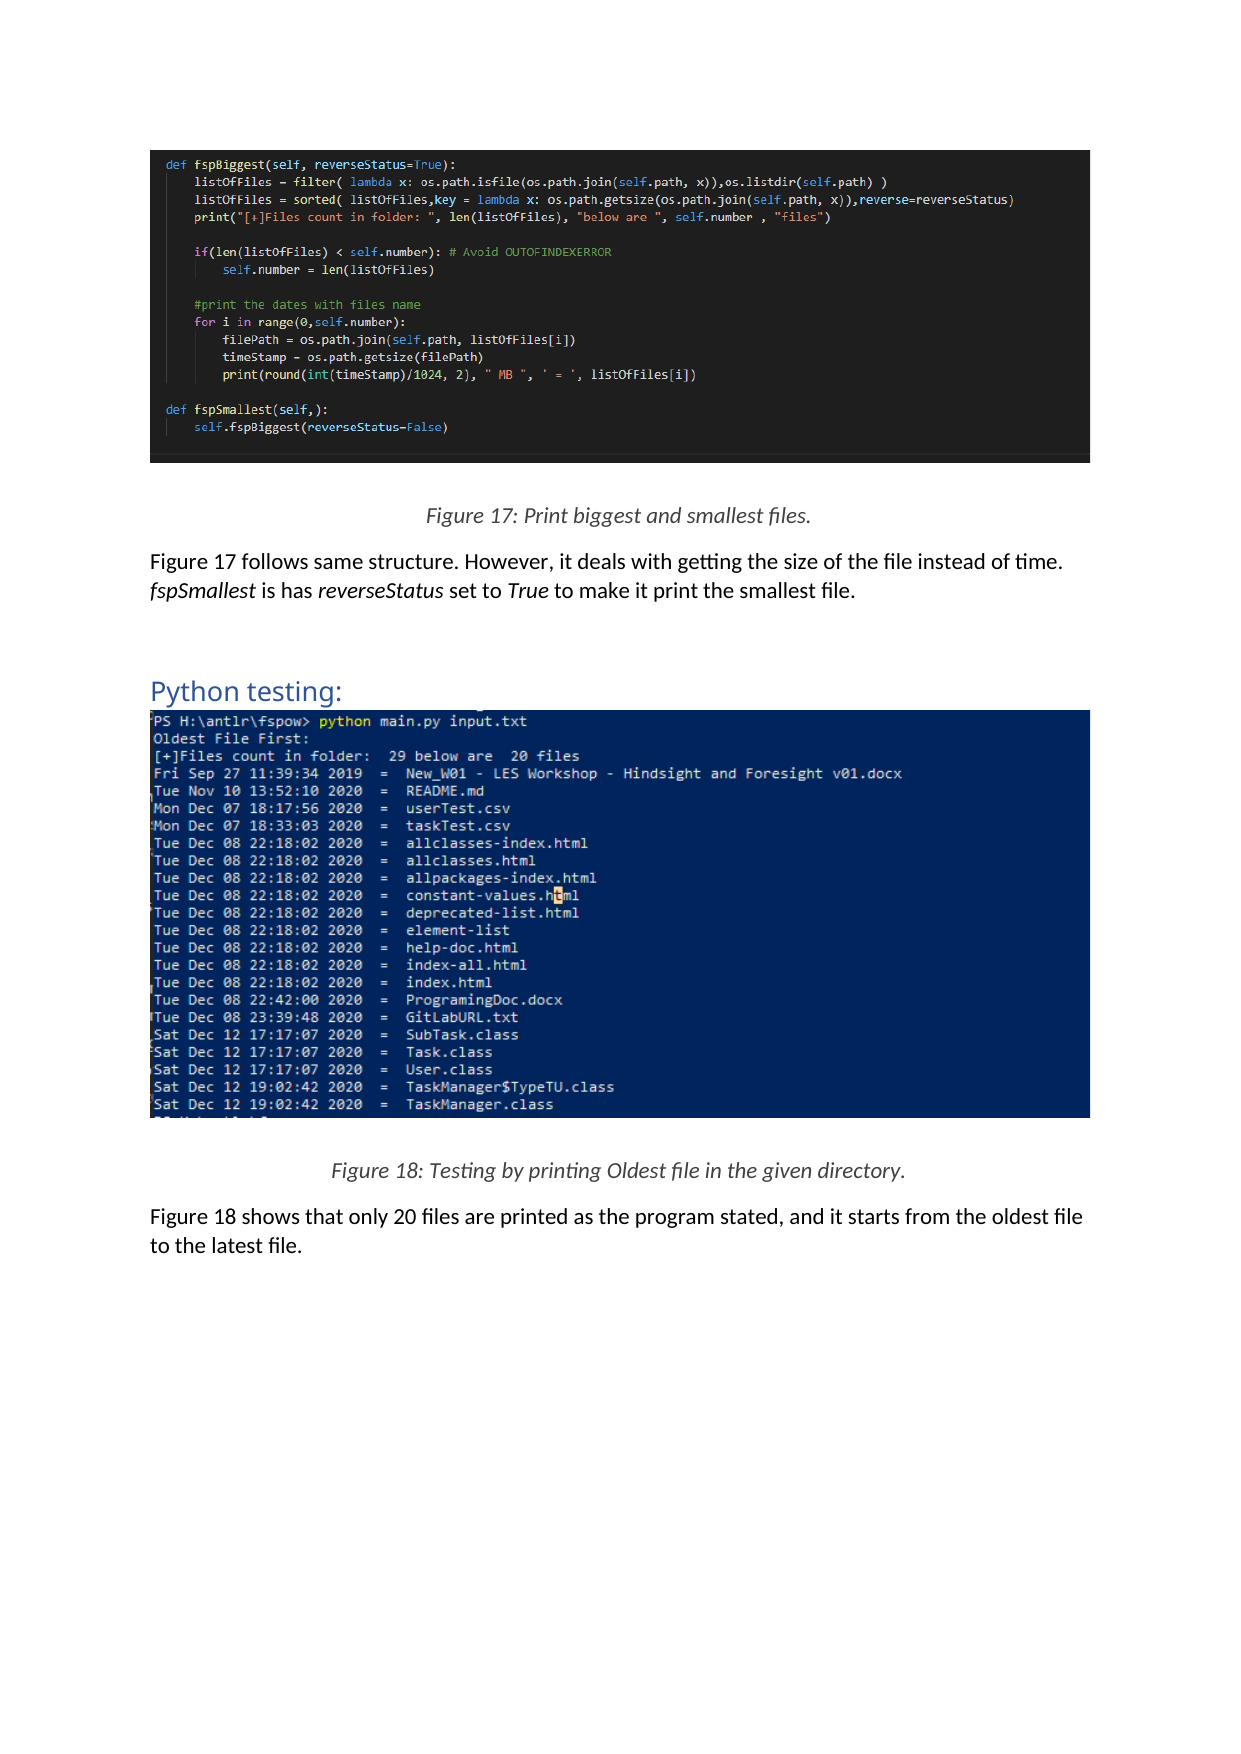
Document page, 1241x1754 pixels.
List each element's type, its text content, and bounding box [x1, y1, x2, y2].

subtitle Python testing: [150, 672, 1090, 709]
text Figure 17: Print biggest and smallest files. [240, 502, 1000, 529]
text Figure 18 shows that only 20 files are printed as the program stated, and it starts from the oldest file to the latest file. [150, 1202, 1090, 1259]
text Figure 17 follows same structure. However, it deals with getting the size of the file instead of time. fspSmallest is has reverseStatus set to True to make it print the smallest file. [150, 547, 1090, 604]
text Figure 18: Testing by printing Oldest file in the given directory. [240, 1156, 1000, 1184]
